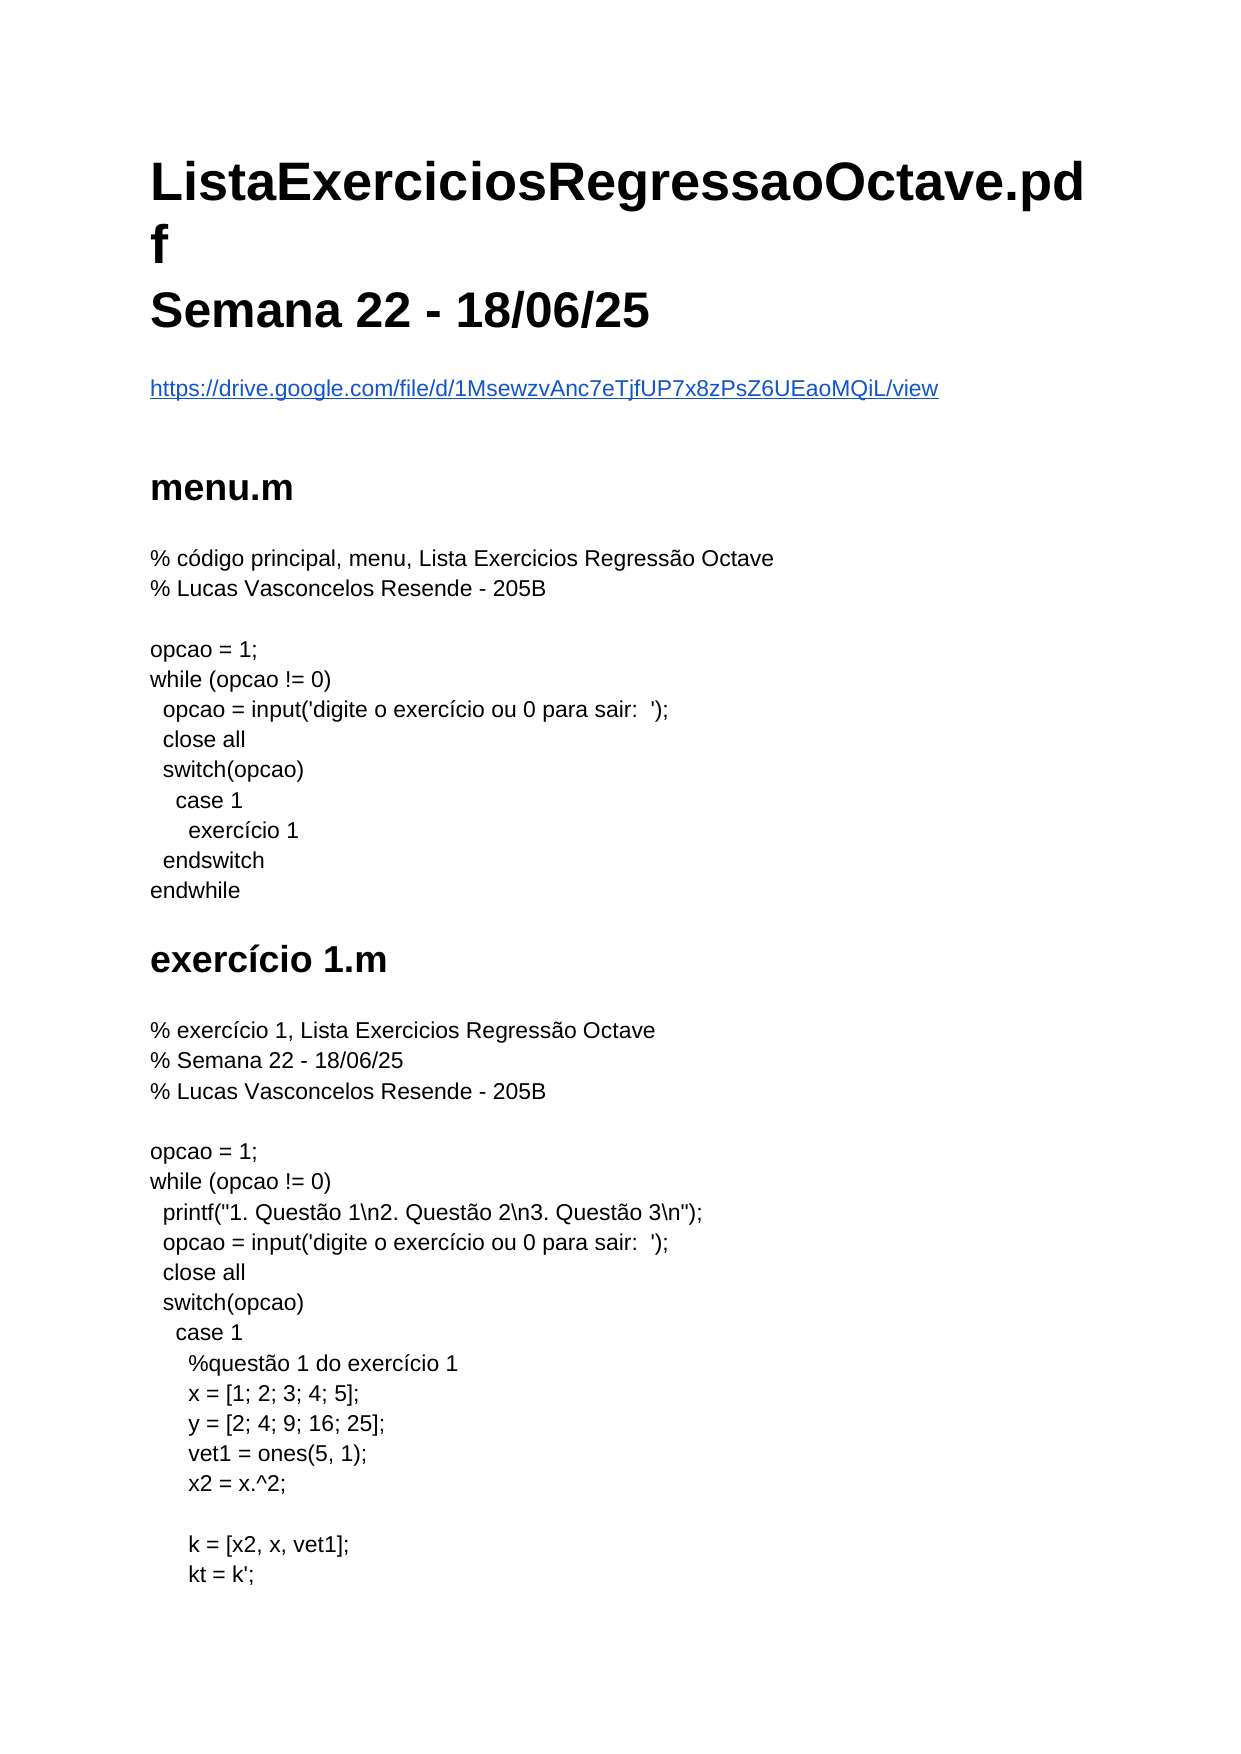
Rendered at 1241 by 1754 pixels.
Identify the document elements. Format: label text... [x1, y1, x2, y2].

text y = [2; 4; 9; 16; 25]; [150, 1410, 1090, 1436]
title exercício 1.m [150, 938, 1090, 981]
text k = [x2, x, vet1]; [150, 1531, 1090, 1557]
text opcao = 1; [150, 636, 1090, 662]
text x2 = x.^2; [150, 1470, 1090, 1497]
text printf("1. Questão 1\n2. Questão 2\n3. Questão 3\n"); [150, 1198, 1090, 1225]
text switch(opcao) [150, 1289, 1090, 1316]
text endwhile [150, 877, 1090, 904]
text %questão 1 do exercício 1 [150, 1349, 1090, 1376]
text https://drive.google.com/file/d/1MsewzvAnc7eTjfUP7x8zPsZ6UEaoMQiL/view [150, 375, 1090, 401]
text opcao = 1; [150, 1138, 1090, 1164]
text case 1 [150, 1319, 1090, 1346]
text close all [150, 1259, 1090, 1285]
title Semana 22 - 18/06/25 [150, 281, 1090, 338]
text endswitch [150, 847, 1090, 873]
text exercício 1 [150, 817, 1090, 843]
text case 1 [150, 787, 1090, 813]
text vet1 = ones(5, 1); [150, 1440, 1090, 1467]
text switch(opcao) [150, 756, 1090, 783]
text kt = k'; [150, 1561, 1090, 1587]
text % exercício 1, Lista Exercicios Regressão Octave [150, 1017, 1090, 1044]
text opcao = input('digite o exercício ou 0 para sair: '); [150, 1229, 1090, 1255]
title ListaExerciciosRegressaoOctave.pdf [150, 150, 1090, 274]
title menu.m [150, 465, 1090, 508]
text % Lucas Vasconcelos Resende - 205B [150, 1078, 1090, 1104]
text x = [1; 2; 3; 4; 5]; [150, 1380, 1090, 1406]
text close all [150, 726, 1090, 753]
text % Lucas Vasconcelos Resende - 205B [150, 575, 1090, 602]
text while (opcao != 0) [150, 666, 1090, 692]
text % código principal, menu, Lista Exercicios Regressão Octave [150, 545, 1090, 571]
text while (opcao != 0) [150, 1168, 1090, 1195]
text % Semana 22 - 18/06/25 [150, 1047, 1090, 1074]
text opcao = input('digite o exercício ou 0 para sair: '); [150, 696, 1090, 722]
